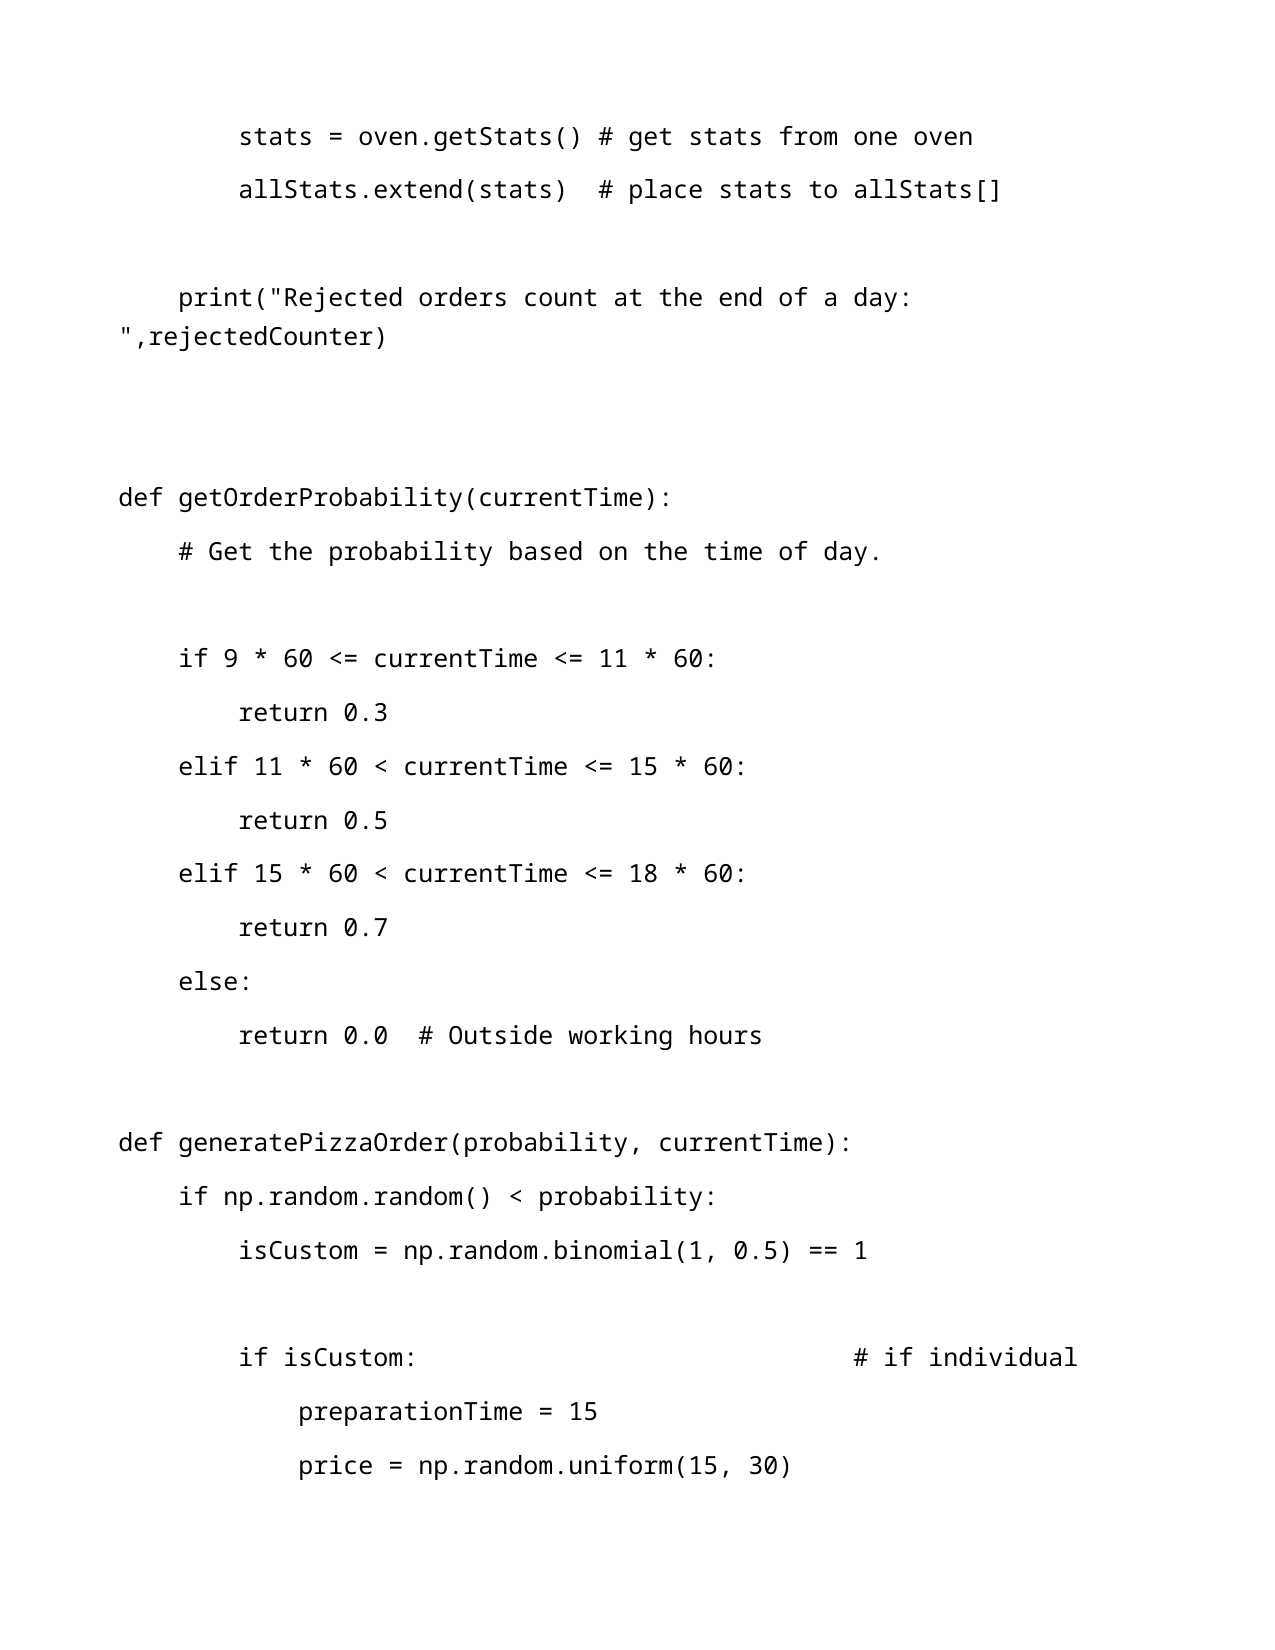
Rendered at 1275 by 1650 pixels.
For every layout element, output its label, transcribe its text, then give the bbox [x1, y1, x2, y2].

text if isCustom: # if individual [118, 1340, 1157, 1374]
text elif 11 * 60 < currentTime <= 15 * 60: [118, 748, 1157, 783]
text allStats.extend(stats) # place stats to allStats[] [118, 172, 1157, 206]
text def getOrderProbability(currentTime): [118, 480, 1157, 514]
text def generatePizzaOrder(probability, currentTime): [118, 1125, 1157, 1159]
text return 0.0 # Outside working hours [118, 1017, 1157, 1051]
text return 0.5 [118, 802, 1157, 836]
text # Get the probability based on the time of day. [118, 533, 1157, 568]
text isCustom = np.random.binomial(1, 0.5) == 1 [118, 1232, 1157, 1266]
text return 0.3 [118, 695, 1157, 729]
text if np.random.random() < probability: [118, 1178, 1157, 1213]
text elif 15 * 60 < currentTime <= 18 * 60: [118, 856, 1157, 890]
text else: [118, 963, 1157, 998]
text price = np.random.uniform(15, 30) [118, 1447, 1157, 1481]
text preparationTime = 15 [118, 1393, 1157, 1428]
text stats = oven.getStats() # get stats from one oven [118, 118, 1157, 152]
text print("Rejected orders count at the end of a day: ",rejectedCounter) [118, 279, 1157, 353]
text return 0.7 [118, 910, 1157, 944]
text if 9 * 60 <= currentTime <= 11 * 60: [118, 641, 1157, 675]
